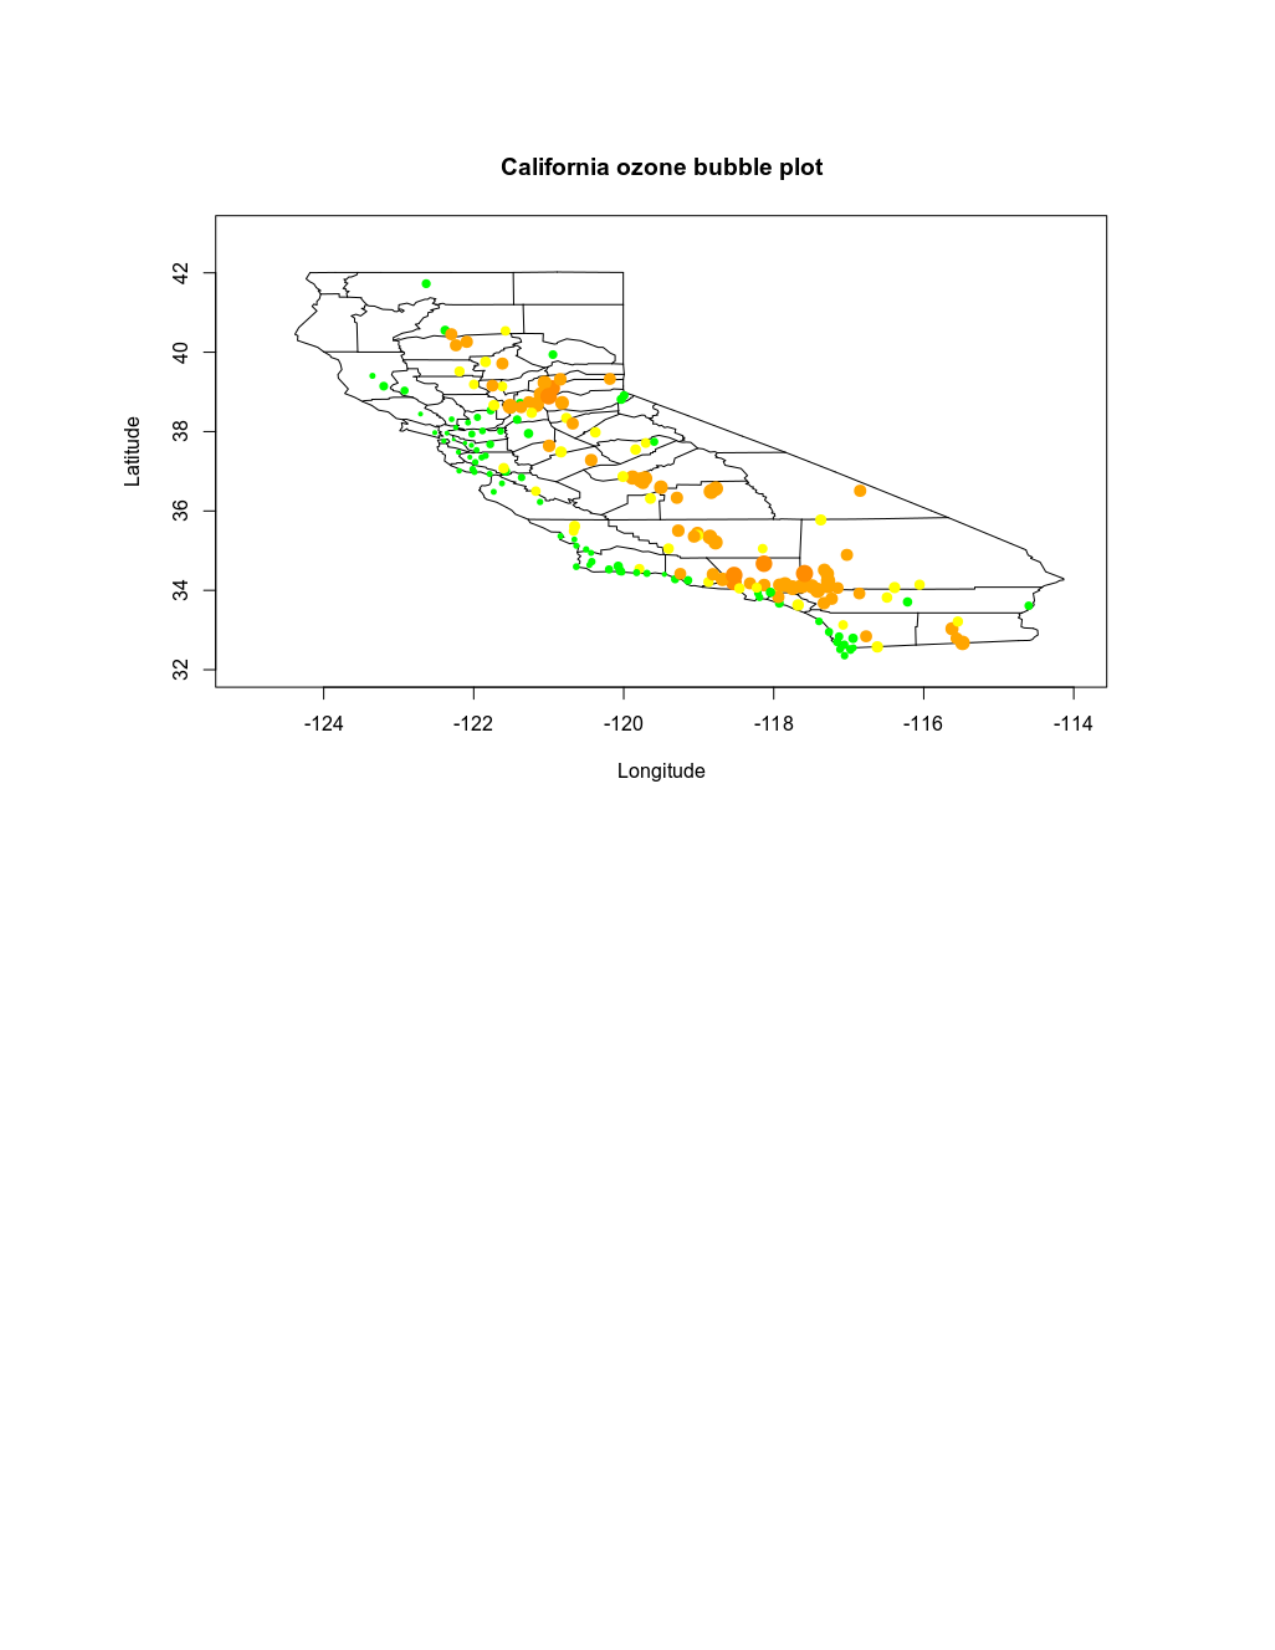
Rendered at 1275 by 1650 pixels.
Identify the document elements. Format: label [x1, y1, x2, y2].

picture [118, 118, 1157, 809]
